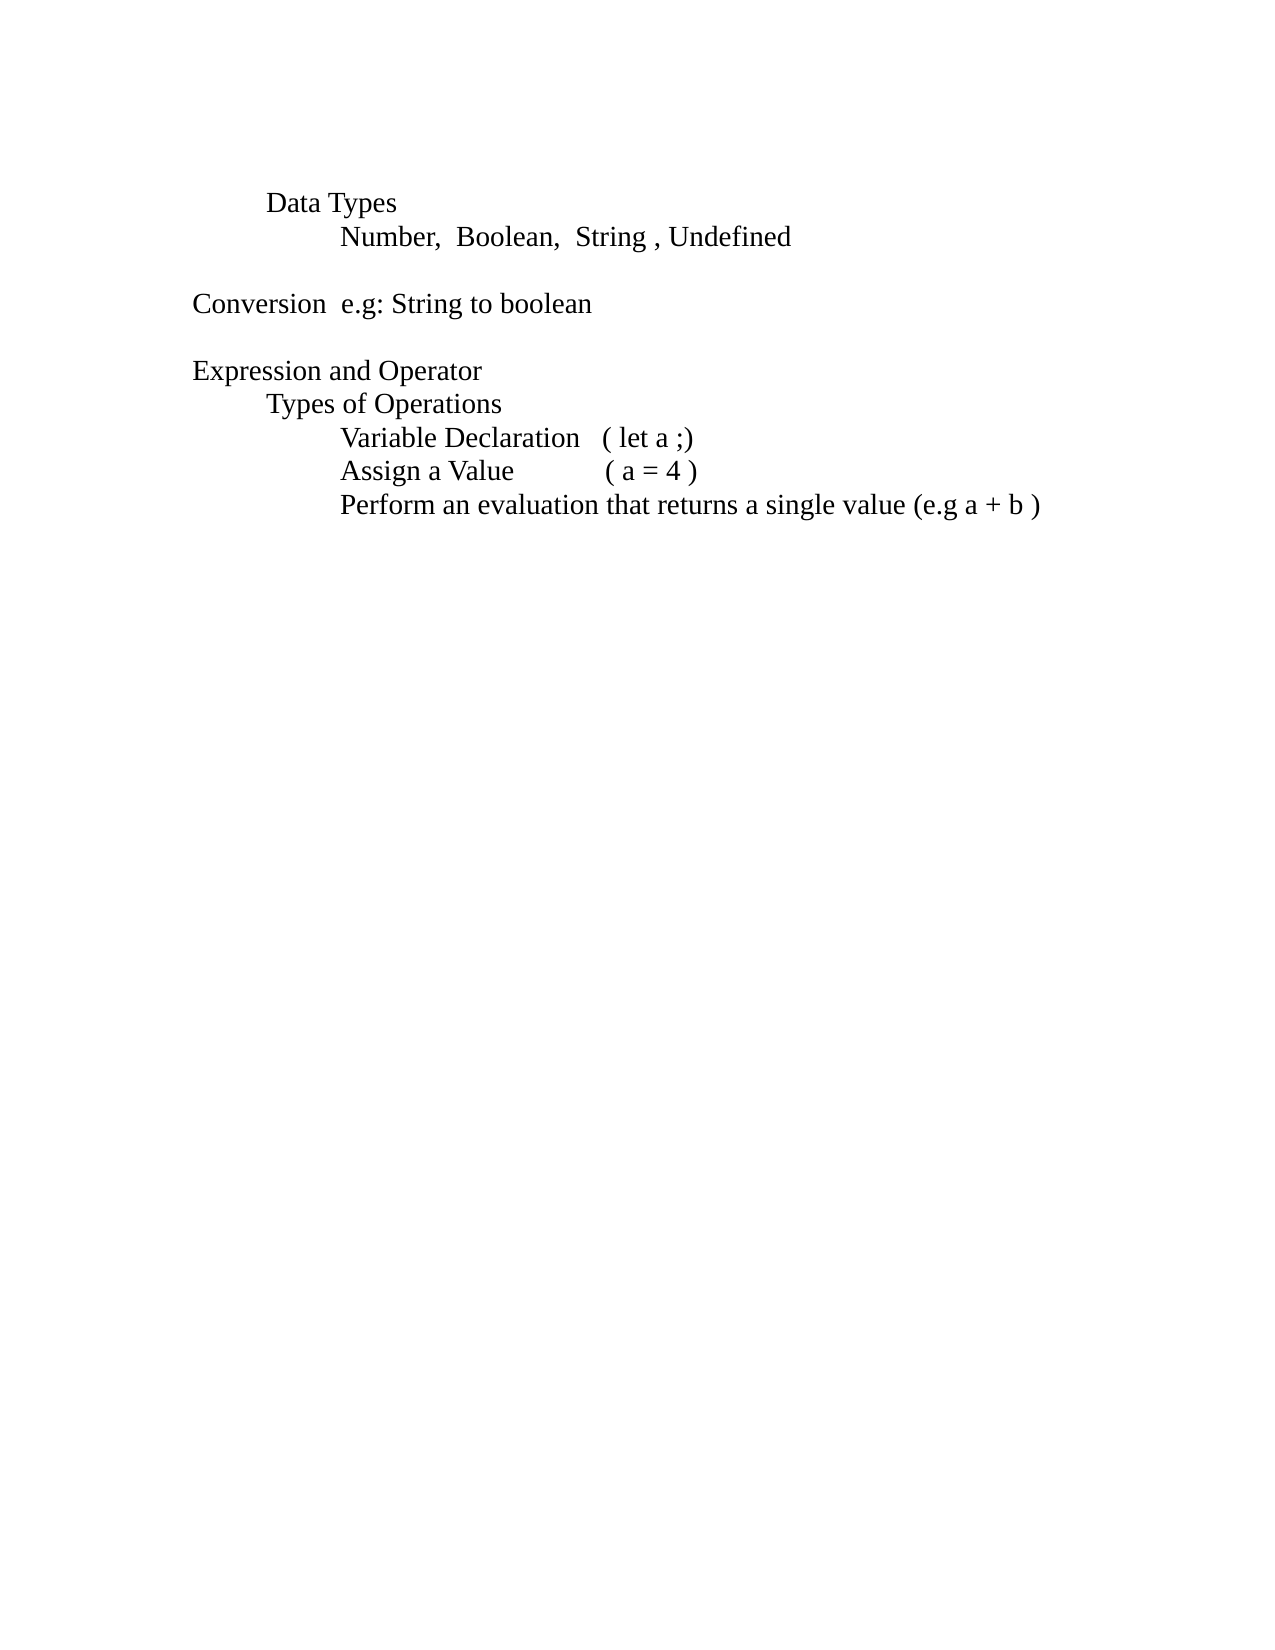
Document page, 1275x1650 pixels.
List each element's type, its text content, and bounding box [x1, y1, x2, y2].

text Number, Boolean, String , Undefined [118, 219, 1157, 252]
text Conversion e.g: String to boolean [118, 286, 1157, 319]
text Types of Operations [118, 386, 1157, 420]
text [118, 118, 1157, 185]
text Assign a Value ( a = 4 ) [118, 453, 1157, 487]
text Expression and Operator [118, 353, 1157, 386]
text Perform an evaluation that returns a single value (e.g a + b ) [118, 487, 1157, 521]
text Variable Declaration ( let a ;) [118, 420, 1157, 453]
text Data Types [118, 185, 1157, 219]
